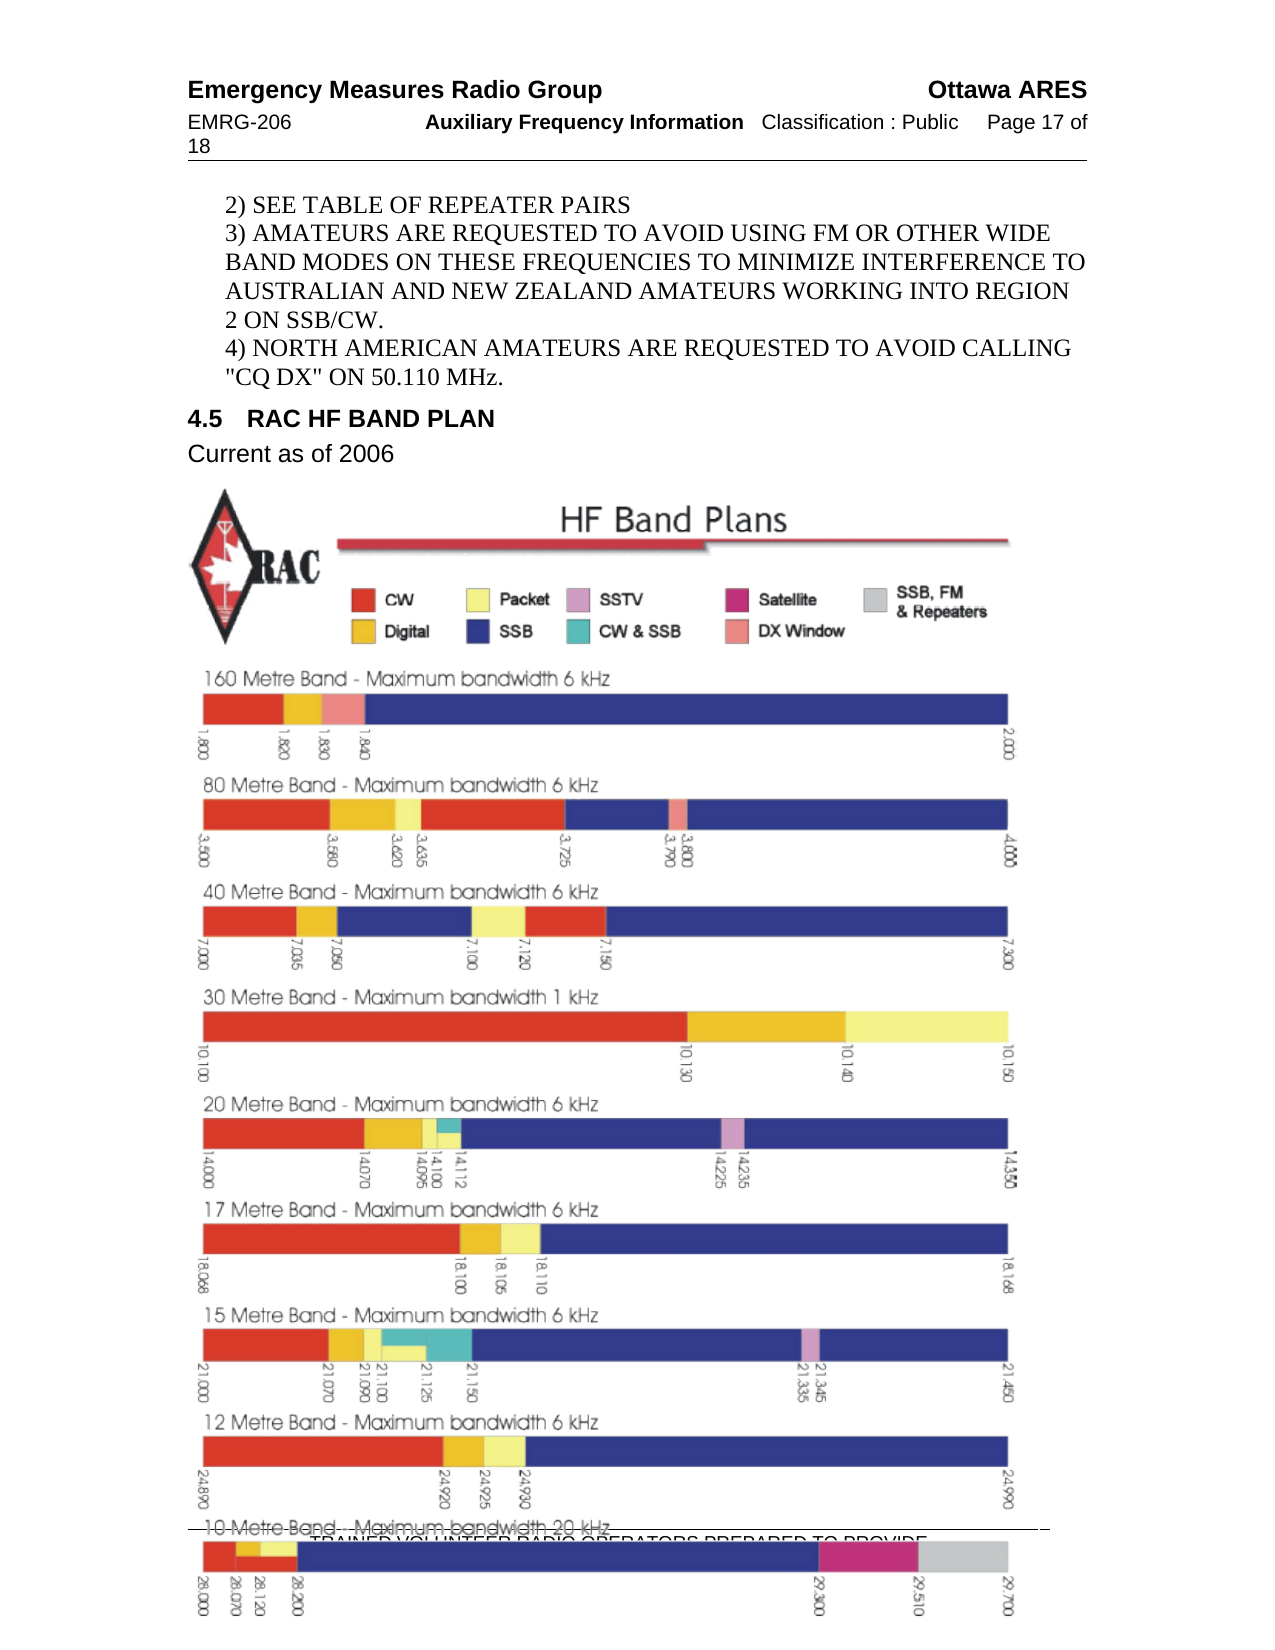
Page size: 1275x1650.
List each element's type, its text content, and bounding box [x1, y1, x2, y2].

text 3) AMATEURS ARE REQUESTED TO AVOID USING FM OR OTHER WIDE BAND MODES ON THESE FREQUENCIES TO MINIMIZE INTERFERENCE TO AUSTRALIAN AND NEW ZEALAND AMATEURS WORKING INTO REGION 2 ON SSB/CW. [225, 218, 1087, 333]
text 4) NORTH AMERICAN AMATEURS ARE REQUESTED TO AVOID CALLING "CQ DX" ON 50.110 MHz. [225, 333, 1087, 391]
subtitle RAC hf band plan [187, 403, 1087, 432]
text Current as of 2006 [187, 438, 1087, 467]
picture [178, 472, 1039, 1626]
text 2) SEE TABLE OF REPEATER PAIRS [225, 190, 1087, 218]
